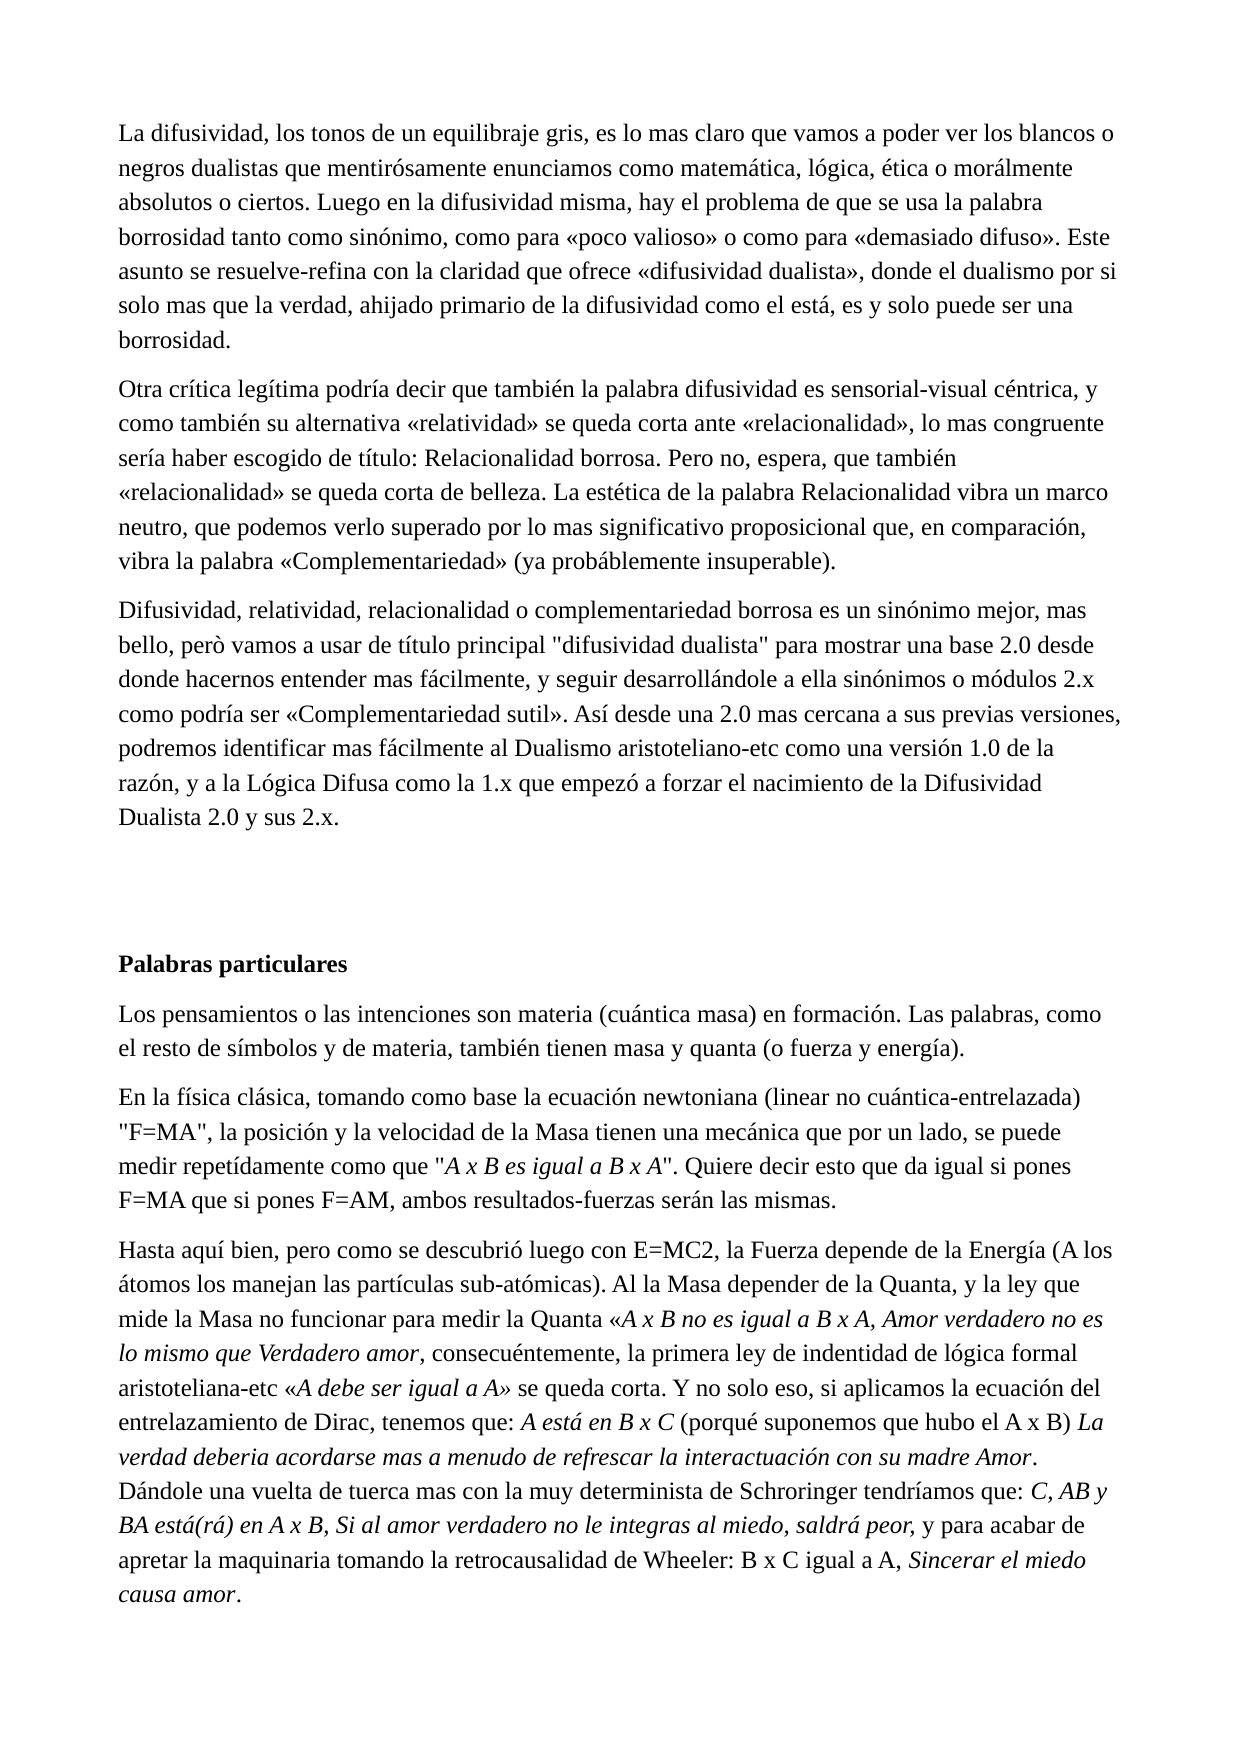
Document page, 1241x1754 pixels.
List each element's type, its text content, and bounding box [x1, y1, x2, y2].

text Los pensamientos o las intenciones son materia (cuántica masa) en formación. Las palabras, como el resto de símbolos y de materia, también tienen masa y quanta (o fuerza y energía). [118, 999, 1122, 1062]
text Difusividad, relatividad, relacionalidad o complementariedad borrosa es un sinónimo mejor, mas bello, però vamos a usar de título principal "difusividad dualista" para mostrar una base 2.0 desde donde hacernos entender mas fácilmente, y seguir desarrollándole a ella sinónimos o módulos 2.x como podría ser «Complementariedad sutil». Así desde una 2.0 mas cercana a sus previas versiones, podremos identificar mas fácilmente al Dualismo aristoteliano-etc como una versión 1.0 de la razón, y a la Lógica Difusa como la 1.x que empezó a forzar el nacimiento de la Difusividad Dualista 2.0 y sus 2.x. [118, 596, 1122, 831]
text Hasta aquí bien, pero como se descubrió luego con E=MC2, la Fuerza depende de la Energía (A los átomos los manejan las partículas sub-atómicas). Al la Masa depender de la Quanta, y la ley que mide la Masa no funcionar para medir la Quanta «A x B no es igual a B x A, Amor verdadero no es lo mismo que Verdadero amor, consecuéntemente, la primera ley de indentidad de lógica formal aristoteliana-etc «A debe ser igual a A» se queda corta. Y no solo eso, si aplicamos la ecuación del entrelazamiento de Dirac, tenemos que: A está en B x C (porqué suponemos que hubo el A x B) La verdad deberia acordarse mas a menudo de refrescar la interactuación con su madre Amor. Dándole una vuelta de tuerca mas con la muy determinista de Schroringer tendríamos que: C, AB y BA está(rá) en A x B, Si al amor verdadero no le integras al miedo, saldrá peor, y para acabar de apretar la maquinaria tomando la retrocausalidad de Wheeler: B x C igual a A, Sincerar el miedo causa amor. [118, 1235, 1122, 1608]
text En la física clásica, tomando como base la ecuación newtoniana (linear no cuántica-entrelazada) "F=MA", la posición y la velocidad de la Masa tienen una mecánica que por un lado, se puede medir repetídamente como que "A x B es igual a B x A". Quiere decir esto que da igual si pones F=MA que si pones F=AM, ambos resultados-fuerzas serán las mismas. [118, 1082, 1122, 1214]
text Otra crítica legítima podría decir que también la palabra difusividad es sensorial-visual céntrica, y como también su alternativa «relatividad» se queda corta ante «relacionalidad», lo mas congruente sería haber escogido de título: Relacionalidad borrosa. Pero no, espera, que también «relacionalidad» se queda corta de belleza. La estética de la palabra Relacionalidad vibra un marco neutro, que podemos verlo superado por lo mas significativo proposicional que, en comparación, vibra la palabra «Complementariedad» (ya probáblemente insuperable). [118, 374, 1122, 575]
text Palabras particulares [118, 949, 1122, 978]
text La difusividad, los tonos de un equilibraje gris, es lo mas claro que vamos a poder ver los blancos o negros dualistas que mentirósamente enunciamos como matemática, lógica, ética o morálmente absolutos o ciertos. Luego en la difusividad misma, hay el problema de que se usa la palabra borrosidad tanto como sinónimo, como para «poco valioso» o como para «demasiado difuso». Este asunto se resuelve-refina con la claridad que ofrece «difusividad dualista», donde el dualismo por si solo mas que la verdad, ahijado primario de la difusividad como el está, es y solo puede ser una borrosidad. [118, 118, 1122, 354]
